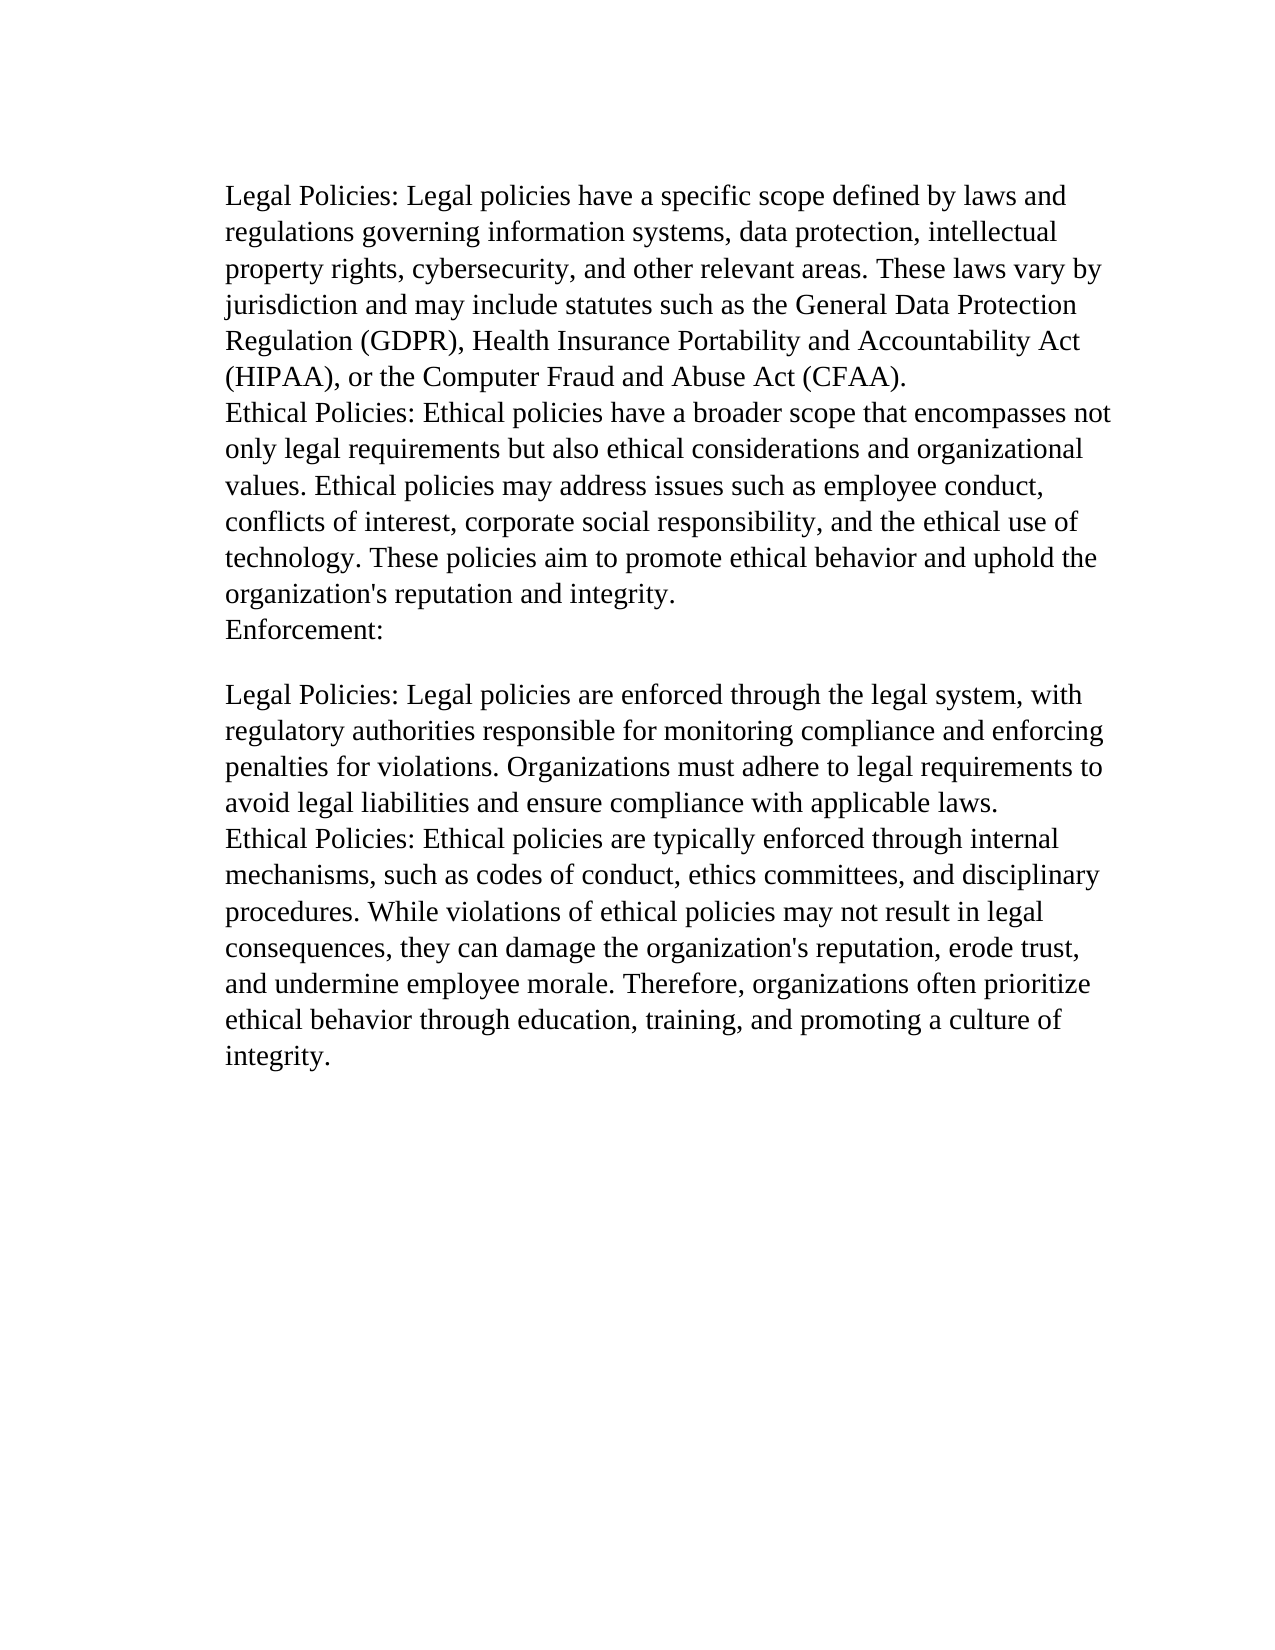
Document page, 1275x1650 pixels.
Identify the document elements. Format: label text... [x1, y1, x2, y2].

list Legal Policies: Legal policies are enforced through the legal system, with regulatory authorities responsible for monitoring compliance and enforcing penalties for violations. Organizations must adhere to legal requirements to avoid legal liabilities and ensure compliance with applicable laws. [225, 677, 1125, 819]
list Ethical Policies: Ethical policies have a broader scope that encompasses not only legal requirements but also ethical considerations and organizational values. Ethical policies may address issues such as employee conduct, conflicts of interest, corporate social responsibility, and the ethical use of technology. These policies aim to promote ethical behavior and uphold the organization's reputation and integrity. [225, 395, 1125, 609]
list Ethical Policies: Ethical policies are typically enforced through internal mechanisms, such as codes of conduct, ethics committees, and disciplinary procedures. While violations of ethical policies may not result in legal consequences, they can damage the organization's reputation, erode trust, and undermine employee morale. Therefore, organizations often prioritize ethical behavior through education, training, and promoting a culture of integrity. [225, 821, 1125, 1072]
list Legal Policies: Legal policies have a specific scope defined by laws and regulations governing information systems, data protection, intellectual property rights, cybersecurity, and other relevant areas. These laws vary by jurisdiction and may include statutes such as the General Data Protection Regulation (GDPR), Health Insurance Portability and Accountability Act (HIPAA), or the Computer Fraud and Abuse Act (CFAA). [225, 178, 1125, 393]
list Enforcement: [225, 612, 1125, 646]
